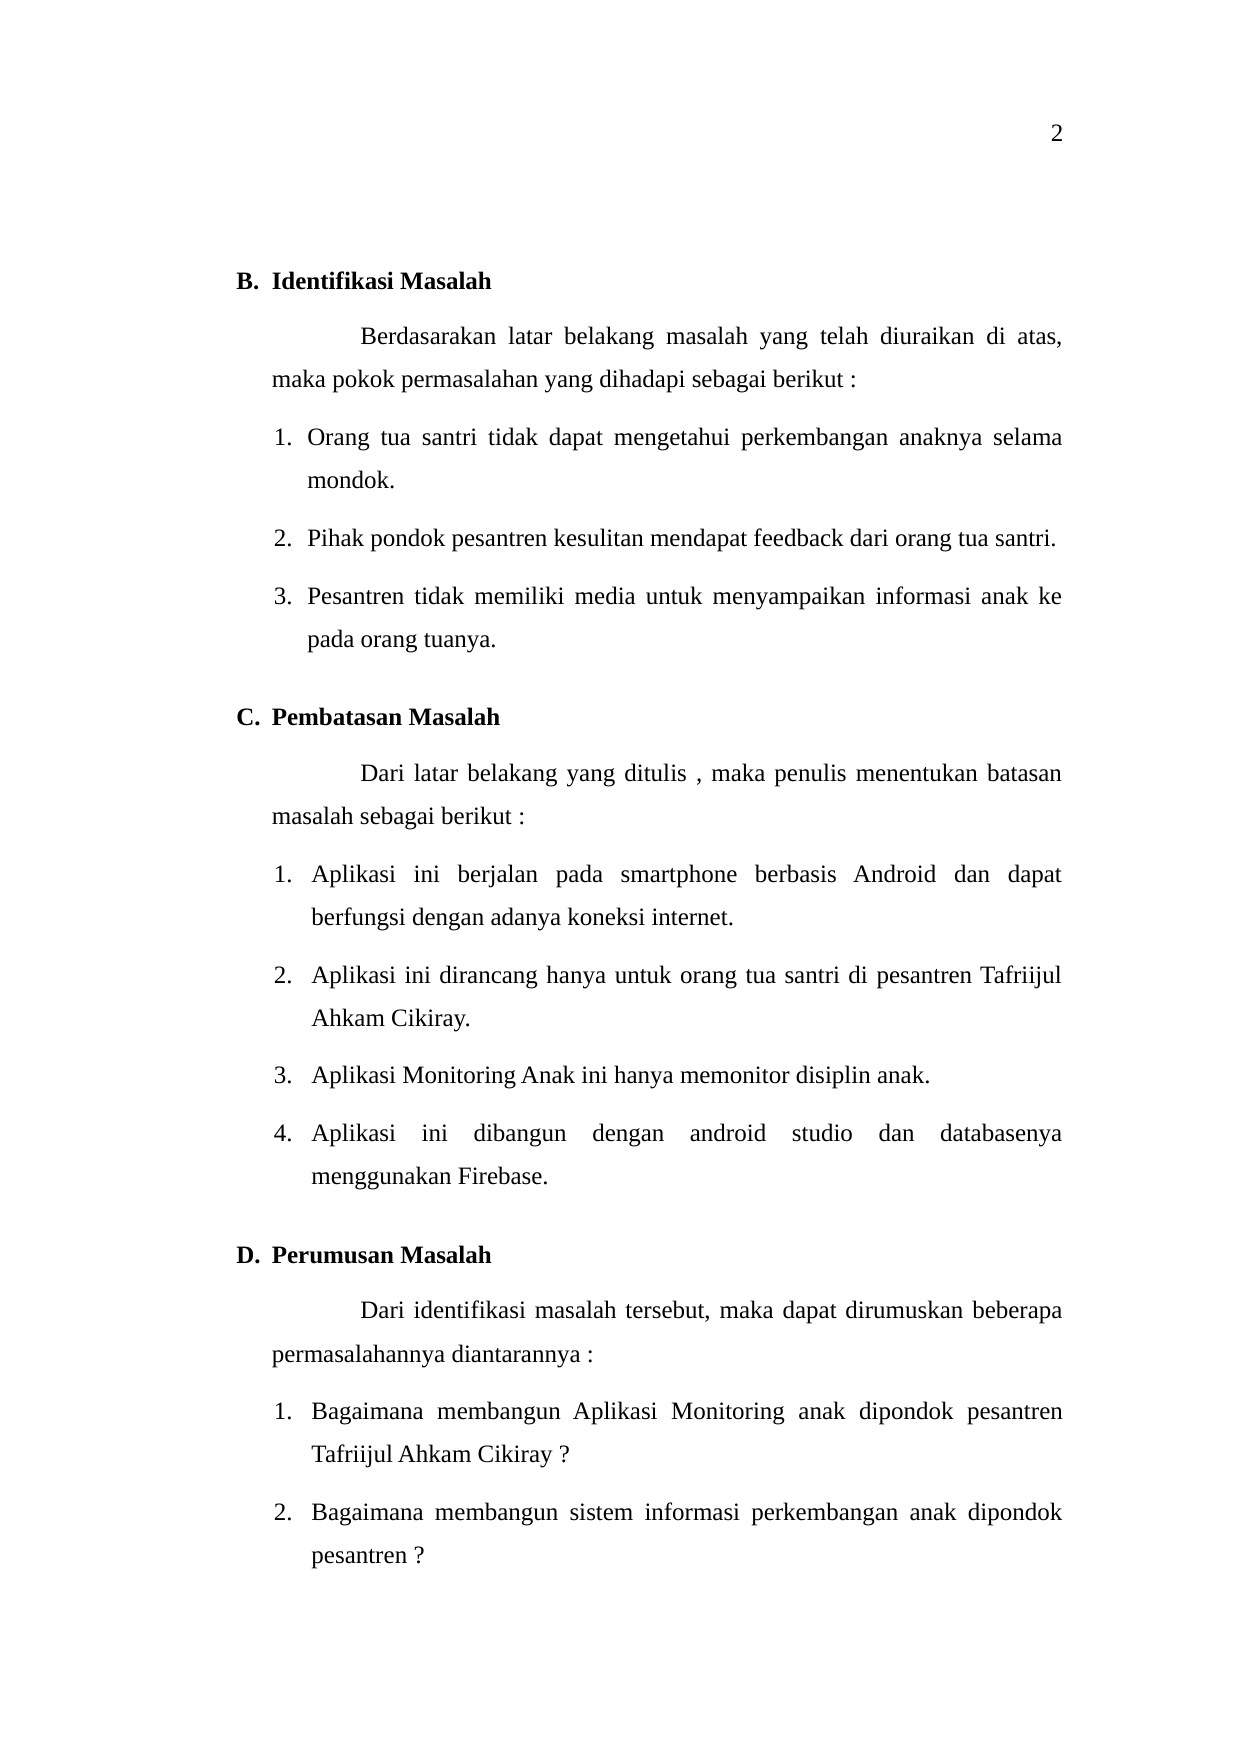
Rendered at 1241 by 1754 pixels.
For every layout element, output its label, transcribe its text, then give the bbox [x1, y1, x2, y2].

list Bagaimana membangun Aplikasi Monitoring anak dipondok pesantren Tafriijul Ahkam Cikiray ? [274, 1396, 1063, 1468]
subtitle pembatasan masalah [236, 702, 1063, 731]
list Aplikasi Monitoring Anak ini hanya memonitor disiplin anak. [274, 1061, 1063, 1089]
list Pihak pondok pesantren kesulitan mendapat feedback dari orang tua santri. [274, 523, 1063, 552]
list Pesantren tidak memiliki media untuk menyampaikan informasi anak ke pada orang tuanya. [274, 581, 1063, 653]
list Aplikasi ini dibangun dengan android studio dan databasenya menggunakan Firebase. [274, 1118, 1063, 1190]
subtitle perumusan masalah [236, 1240, 1063, 1269]
subtitle identifikasi masalah [236, 266, 1063, 294]
list Aplikasi ini dirancang hanya untuk orang tua santri di pesantren Tafriijul Ahkam Cikiray. [274, 960, 1063, 1032]
list Orang tua santri tidak dapat mengetahui perkembangan anaknya selama mondok. [274, 422, 1063, 494]
text Berdasarakan latar belakang masalah yang telah diuraikan di atas, maka pokok permasalahan yang dihadapi sebagai berikut : [272, 321, 1063, 393]
text Dari identifikasi masalah tersebut, maka dapat dirumuskan beberapa permasalahannya diantarannya : [272, 1296, 1063, 1367]
text Dari latar belakang yang ditulis , maka penulis menentukan batasan masalah sebagai berikut : [272, 758, 1063, 830]
list Bagaimana membangun sistem informasi perkembangan anak dipondok pesantren ? [274, 1497, 1063, 1569]
list Aplikasi ini berjalan pada smartphone berbasis Android dan dapat berfungsi dengan adanya koneksi internet. [274, 859, 1063, 931]
